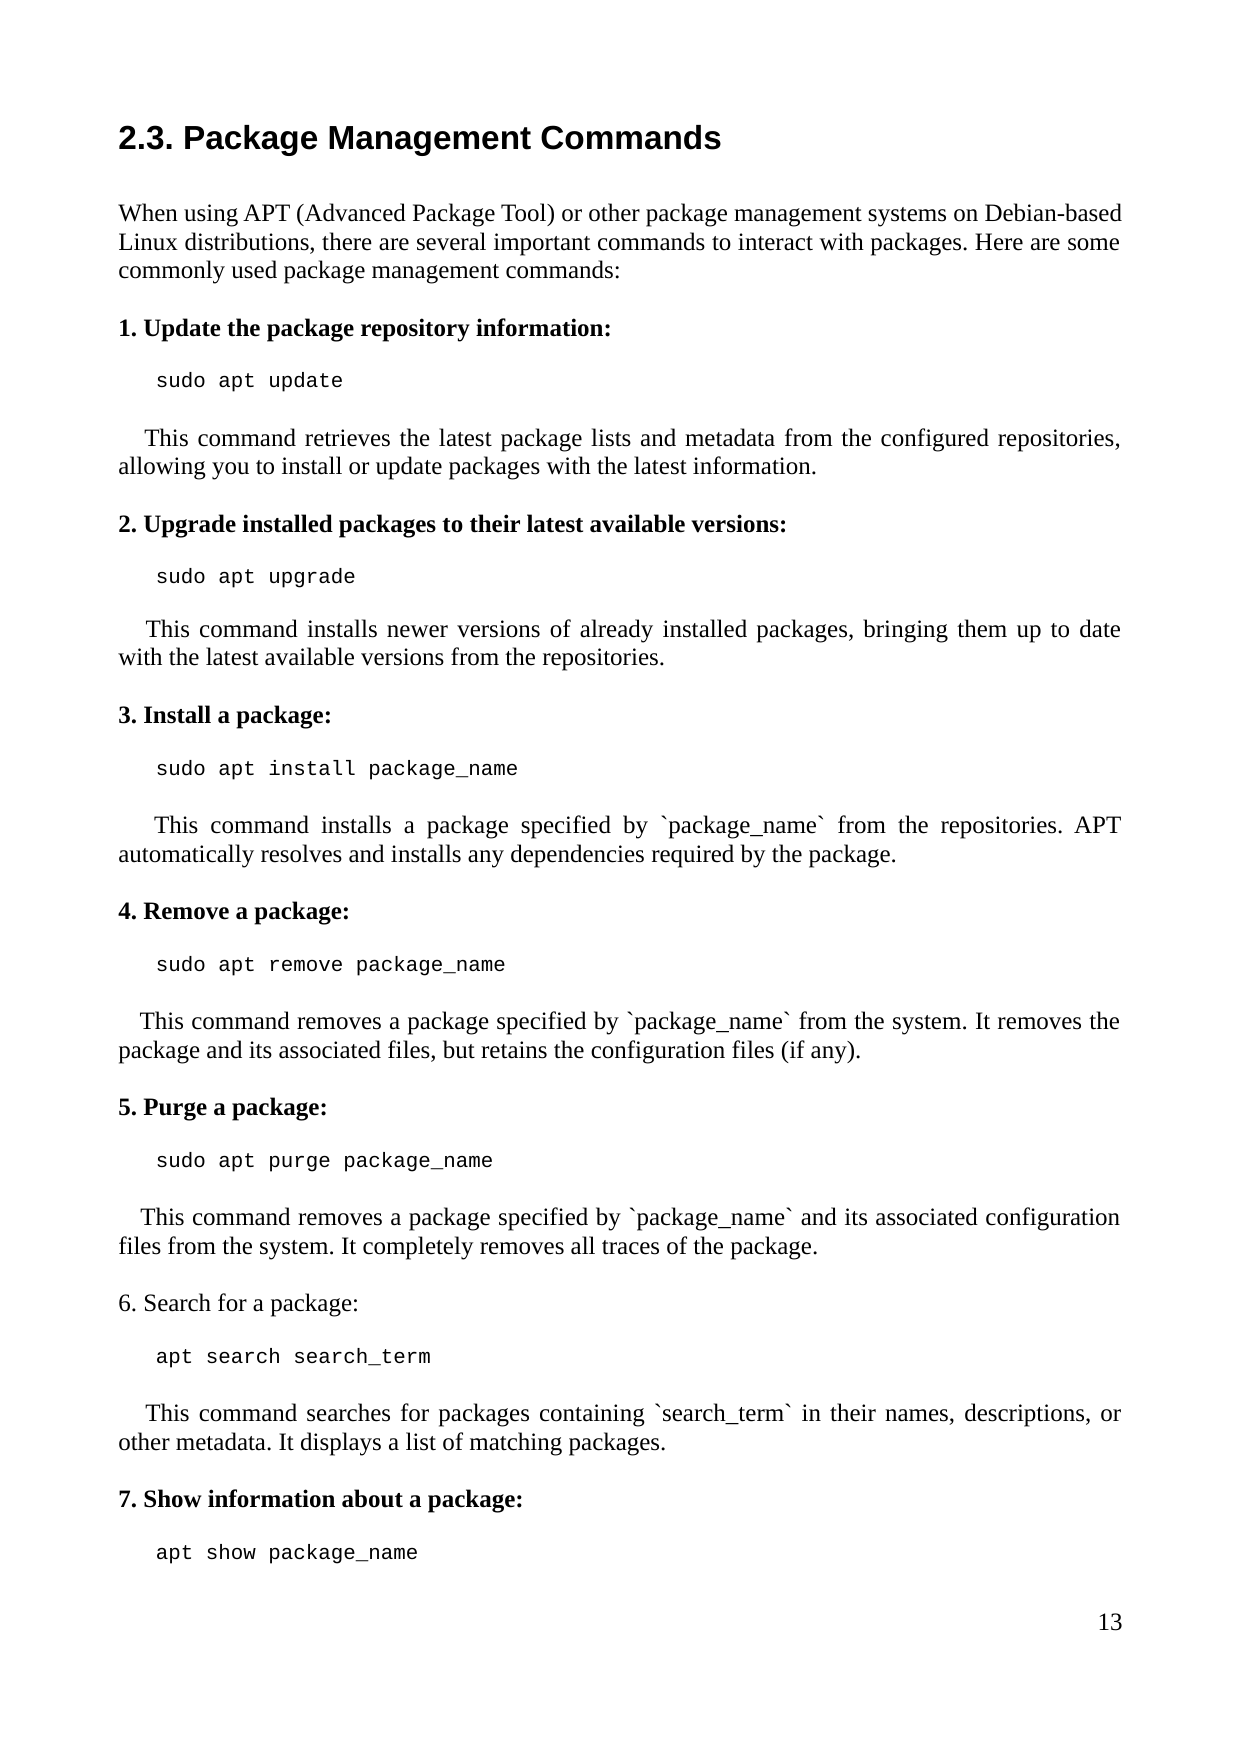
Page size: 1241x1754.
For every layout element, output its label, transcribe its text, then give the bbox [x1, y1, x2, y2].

text 1. Update the package repository information: [118, 313, 1122, 342]
text This command removes a package specified by `package_name` and its associated configuration files from the system. It completely removes all traces of the package. [118, 1202, 1122, 1260]
text apt search search_term [118, 1346, 1122, 1369]
text This command removes a package specified by `package_name` from the system. It removes the package and its associated files, but retains the configuration files (if any). [118, 1006, 1122, 1063]
text This command installs newer versions of already installed packages, bringing them up to date with the latest available versions from the repositories. [118, 614, 1122, 671]
text This command retrieves the latest package lists and metadata from the configured repositories, allowing you to install or update packages with the latest information. [118, 423, 1122, 480]
text apt show package_name [118, 1542, 1122, 1566]
text This command searches for packages containing `search_term` in their names, descriptions, or other metadata. It displays a list of matching packages. [118, 1398, 1122, 1456]
text 7. Show information about a package: [118, 1484, 1122, 1513]
text sudo apt update [118, 370, 1122, 394]
text When using APT (Advanced Package Tool) or other package management systems on Debian-based Linux distributions, there are several important commands to interact with packages. Here are some commonly used package management commands: [118, 198, 1122, 284]
subtitle 2.3. Package Management Commands [118, 118, 1122, 157]
text sudo apt upgrade [118, 566, 1122, 590]
text sudo apt purge package_name [118, 1150, 1122, 1173]
text 2. Upgrade installed packages to their latest available versions: [118, 509, 1122, 538]
text 3. Install a package: [118, 700, 1122, 729]
text sudo apt remove package_name [118, 954, 1122, 977]
text This command installs a package specified by `package_name` from the repositories. APT automatically resolves and installs any dependencies required by the package. [118, 810, 1122, 867]
text 5. Purge a package: [118, 1092, 1122, 1121]
text 6. Search for a package: [118, 1288, 1122, 1317]
text 4. Remove a package: [118, 896, 1122, 925]
text sudo apt install package_name [118, 757, 1122, 781]
